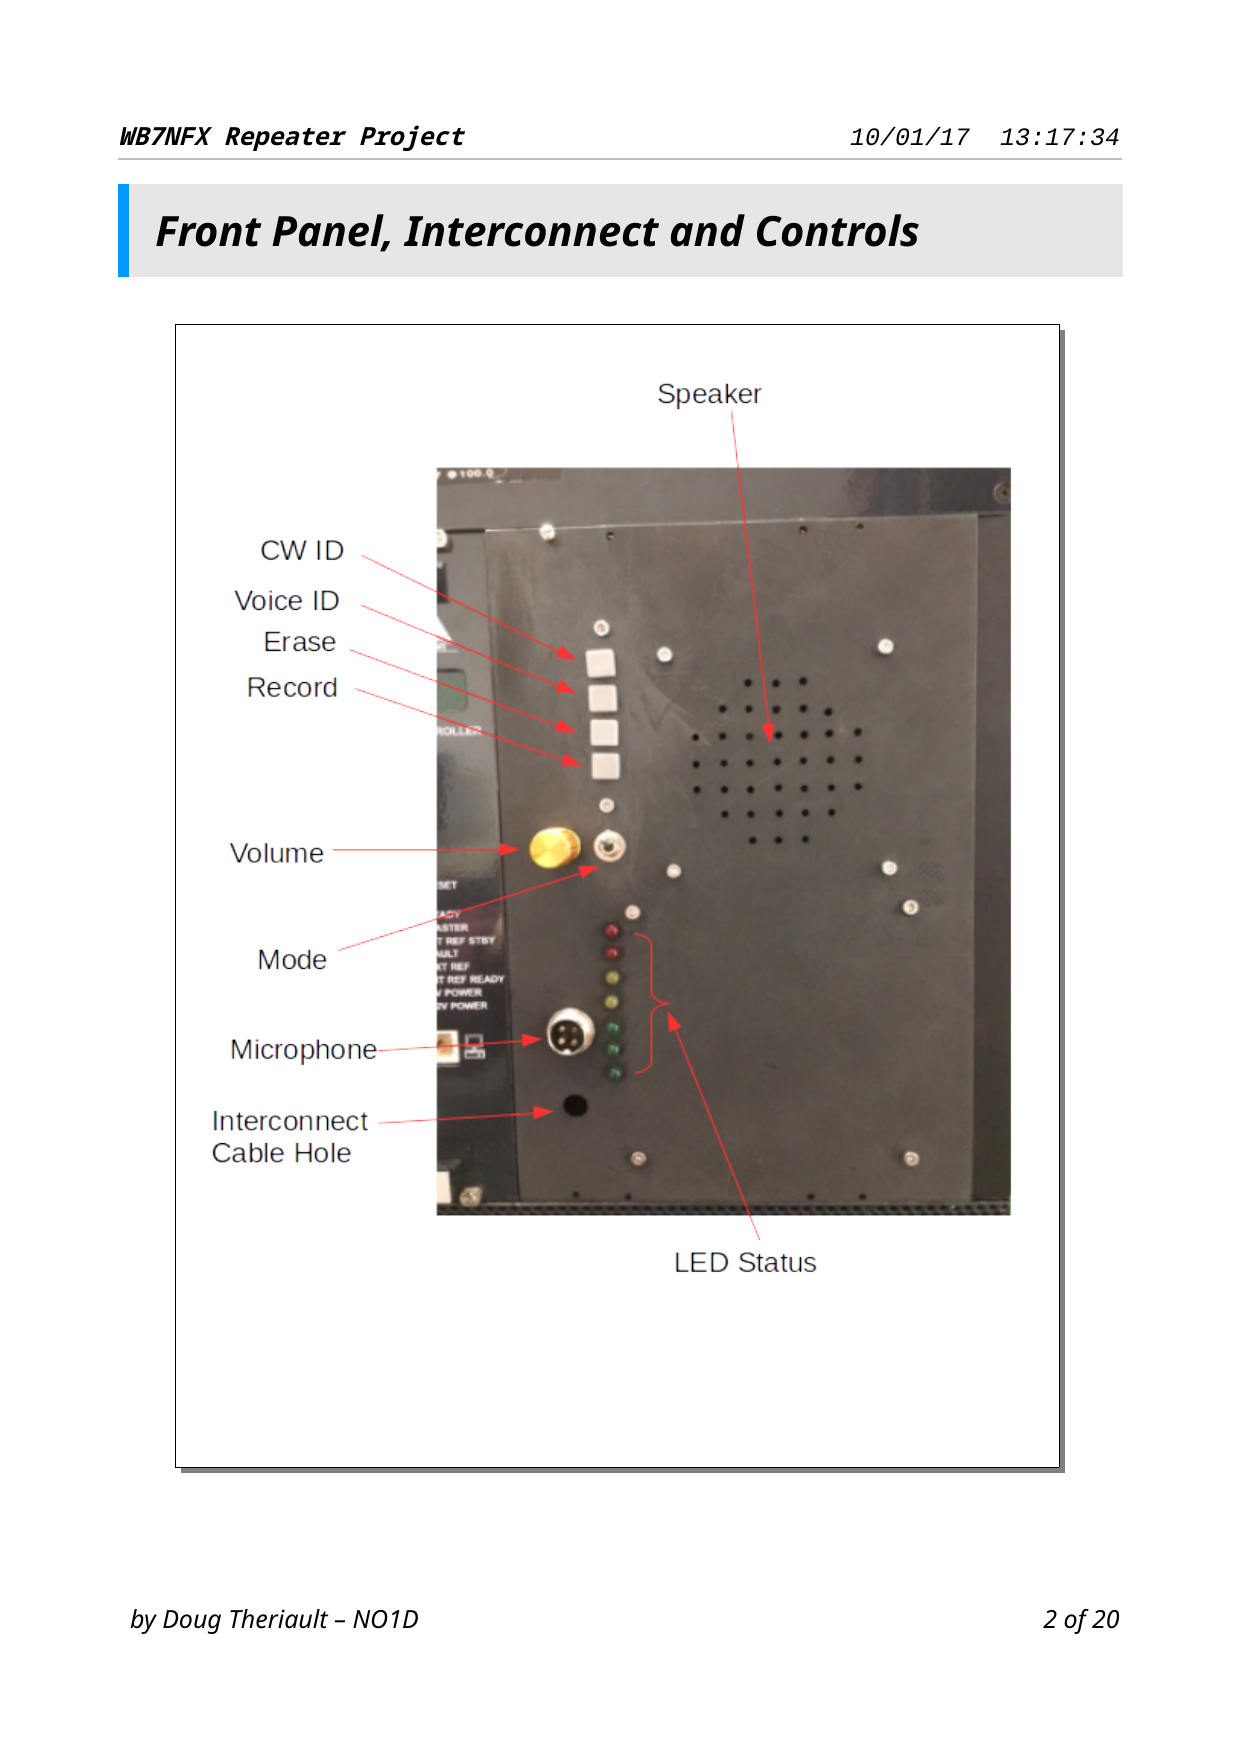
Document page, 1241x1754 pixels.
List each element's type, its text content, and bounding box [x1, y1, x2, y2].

picture [178, 326, 1057, 1464]
subtitle Front Panel, Interconnect and Controls [129, 185, 1122, 276]
